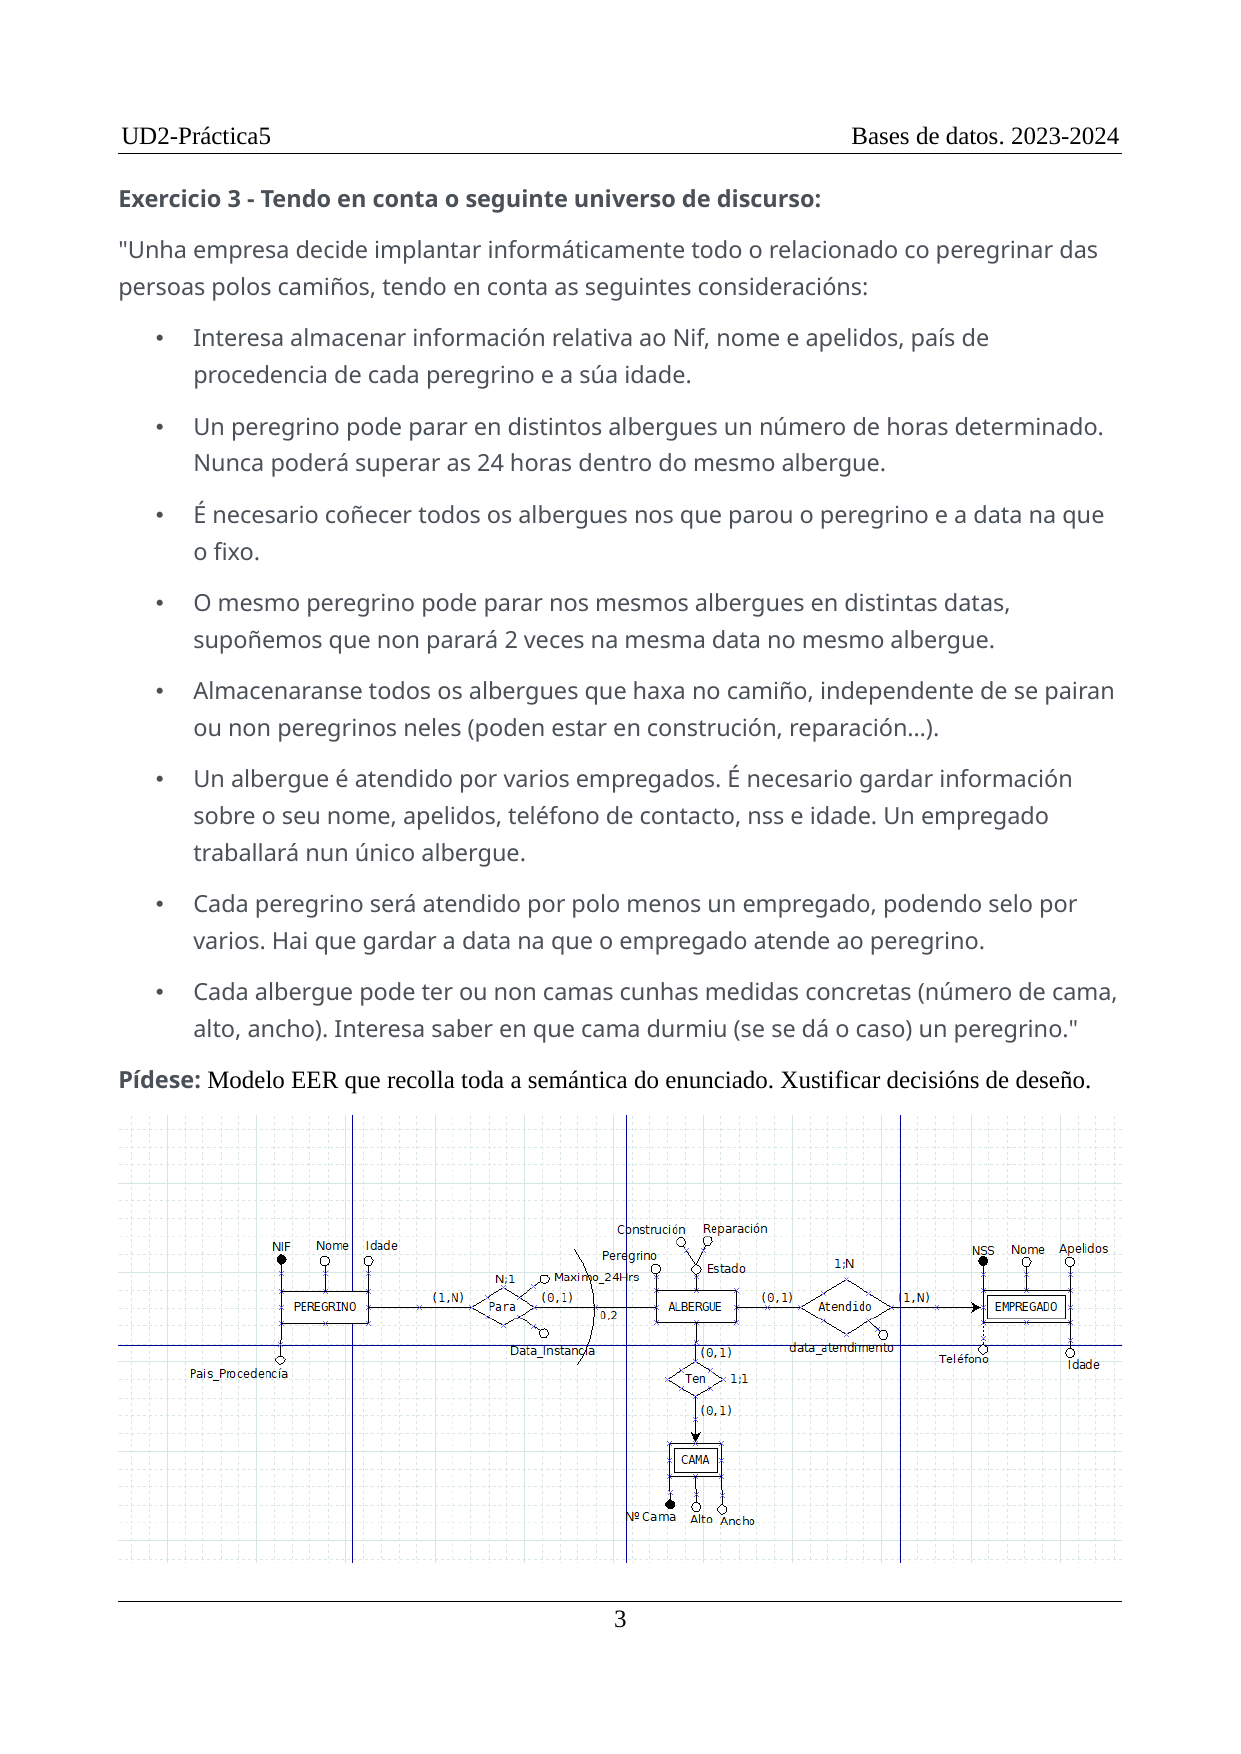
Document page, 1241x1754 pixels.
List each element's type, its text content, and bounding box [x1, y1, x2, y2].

list Almacenaranse todos os albergues que haxa no camiño, independente de se pairan ou non peregrinos neles (poden estar en construción, reparación…). [156, 674, 1122, 743]
list Cada albergue pode ter ou non camas cunhas medidas concretas (número de cama, alto, ancho). Interesa saber en que cama durmiu (se se dá o caso) un peregrino." [156, 975, 1122, 1044]
text Pídese: Modelo EER que recolla toda a semántica do enunciado. Xustificar decisións de deseño. [118, 1063, 1122, 1096]
list Un peregrino pode parar en distintos albergues un número de horas determinado. Nunca poderá superar as 24 horas dentro do mesmo albergue. [156, 410, 1122, 479]
list É necesario coñecer todos os albergues nos que parou o peregrino e a data na que o fixo. [156, 498, 1122, 567]
list Interesa almacenar información relativa ao Nif, nome e apelidos, país de procedencia de cada peregrino e a súa idade. [156, 322, 1122, 391]
list Un albergue é atendido por varios empregados. É necesario gardar información sobre o seu nome, apelidos, teléfono de contacto, nss e idade. Un empregado traballará nun único albergue. [156, 762, 1122, 868]
list Cada peregrino será atendido por polo menos un empregado, podendo selo por varios. Hai que gardar a data na que o empregado atende ao peregrino. [156, 887, 1122, 956]
list O mesmo peregrino pode parar nos mesmos albergues en distintas datas, supoñemos que non parará 2 veces na mesma data no mesmo albergue. [156, 586, 1122, 655]
text Exercicio 3 - Tendo en conta o seguinte universo de discurso: [118, 182, 1122, 214]
text "Unha empresa decide implantar informáticamente todo o relacionado co peregrinar das persoas polos camiños, tendo en conta as seguintes consideracións: [118, 234, 1122, 302]
picture [118, 1115, 1123, 1563]
